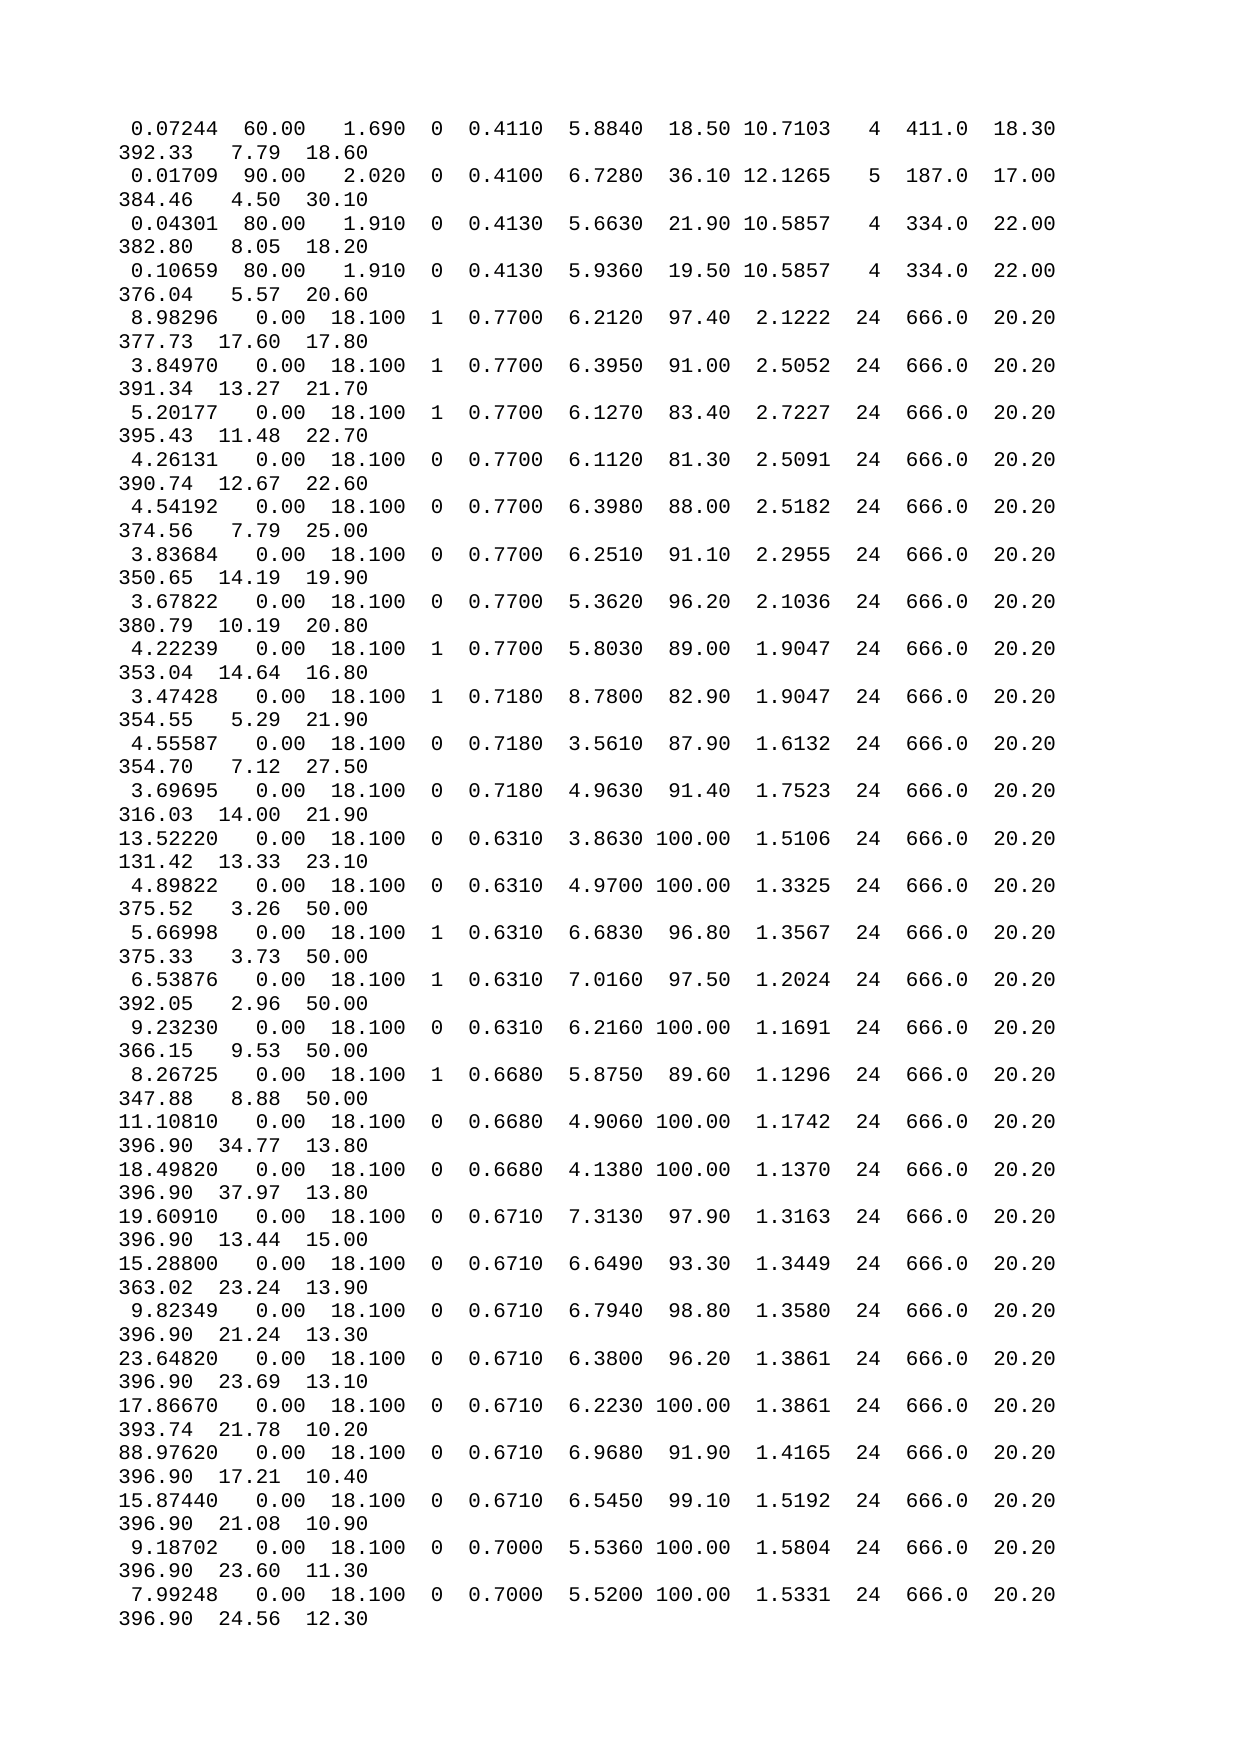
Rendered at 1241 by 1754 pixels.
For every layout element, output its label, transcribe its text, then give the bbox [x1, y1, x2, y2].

text 23.64820 0.00 18.100 0 0.6710 6.3800 96.20 1.3861 24 666.0 20.20 396.90 23.69 13.10 [118, 1348, 1122, 1395]
text 4.55587 0.00 18.100 0 0.7180 3.5610 87.90 1.6132 24 666.0 20.20 354.70 7.12 27.50 [118, 733, 1122, 780]
text 8.98296 0.00 18.100 1 0.7700 6.2120 97.40 2.1222 24 666.0 20.20 377.73 17.60 17.80 [118, 307, 1122, 354]
text 17.86670 0.00 18.100 0 0.6710 6.2230 100.00 1.3861 24 666.0 20.20 393.74 21.78 10.20 [118, 1395, 1122, 1442]
text 7.99248 0.00 18.100 0 0.7000 5.5200 100.00 1.5331 24 666.0 20.20 396.90 24.56 12.30 [118, 1584, 1122, 1631]
text 0.04301 80.00 1.910 0 0.4130 5.6630 21.90 10.5857 4 334.0 22.00 382.80 8.05 18.20 [118, 213, 1122, 260]
text 3.84970 0.00 18.100 1 0.7700 6.3950 91.00 2.5052 24 666.0 20.20 391.34 13.27 21.70 [118, 354, 1122, 402]
text 4.89822 0.00 18.100 0 0.6310 4.9700 100.00 1.3325 24 666.0 20.20 375.52 3.26 50.00 [118, 875, 1122, 922]
text 11.10810 0.00 18.100 0 0.6680 4.9060 100.00 1.1742 24 666.0 20.20 396.90 34.77 13.80 [118, 1111, 1122, 1158]
text 5.66998 0.00 18.100 1 0.6310 6.6830 96.80 1.3567 24 666.0 20.20 375.33 3.73 50.00 [118, 922, 1122, 969]
text 5.20177 0.00 18.100 1 0.7700 6.1270 83.40 2.7227 24 666.0 20.20 395.43 11.48 22.70 [118, 402, 1122, 449]
text 3.83684 0.00 18.100 0 0.7700 6.2510 91.10 2.2955 24 666.0 20.20 350.65 14.19 19.90 [118, 544, 1122, 591]
text 4.22239 0.00 18.100 1 0.7700 5.8030 89.00 1.9047 24 666.0 20.20 353.04 14.64 16.80 [118, 638, 1122, 686]
text 6.53876 0.00 18.100 1 0.6310 7.0160 97.50 1.2024 24 666.0 20.20 392.05 2.96 50.00 [118, 969, 1122, 1017]
text 9.18702 0.00 18.100 0 0.7000 5.5360 100.00 1.5804 24 666.0 20.20 396.90 23.60 11.30 [118, 1537, 1122, 1584]
text 0.10659 80.00 1.910 0 0.4130 5.9360 19.50 10.5857 4 334.0 22.00 376.04 5.57 20.60 [118, 260, 1122, 307]
text 3.47428 0.00 18.100 1 0.7180 8.7800 82.90 1.9047 24 666.0 20.20 354.55 5.29 21.90 [118, 686, 1122, 733]
text 18.49820 0.00 18.100 0 0.6680 4.1380 100.00 1.1370 24 666.0 20.20 396.90 37.97 13.80 [118, 1158, 1122, 1206]
text 19.60910 0.00 18.100 0 0.6710 7.3130 97.90 1.3163 24 666.0 20.20 396.90 13.44 15.00 [118, 1206, 1122, 1253]
text 88.97620 0.00 18.100 0 0.6710 6.9680 91.90 1.4165 24 666.0 20.20 396.90 17.21 10.40 [118, 1442, 1122, 1489]
text 13.52220 0.00 18.100 0 0.6310 3.8630 100.00 1.5106 24 666.0 20.20 131.42 13.33 23.10 [118, 827, 1122, 875]
text 0.07244 60.00 1.690 0 0.4110 5.8840 18.50 10.7103 4 411.0 18.30 392.33 7.79 18.60 [118, 118, 1122, 165]
text 15.87440 0.00 18.100 0 0.6710 6.5450 99.10 1.5192 24 666.0 20.20 396.90 21.08 10.90 [118, 1489, 1122, 1537]
text 8.26725 0.00 18.100 1 0.6680 5.8750 89.60 1.1296 24 666.0 20.20 347.88 8.88 50.00 [118, 1064, 1122, 1111]
text 15.28800 0.00 18.100 0 0.6710 6.6490 93.30 1.3449 24 666.0 20.20 363.02 23.24 13.90 [118, 1253, 1122, 1300]
text 0.01709 90.00 2.020 0 0.4100 6.7280 36.10 12.1265 5 187.0 17.00 384.46 4.50 30.10 [118, 165, 1122, 213]
text 3.69695 0.00 18.100 0 0.7180 4.9630 91.40 1.7523 24 666.0 20.20 316.03 14.00 21.90 [118, 780, 1122, 827]
text 9.82349 0.00 18.100 0 0.6710 6.7940 98.80 1.3580 24 666.0 20.20 396.90 21.24 13.30 [118, 1300, 1122, 1348]
text 9.23230 0.00 18.100 0 0.6310 6.2160 100.00 1.1691 24 666.0 20.20 366.15 9.53 50.00 [118, 1017, 1122, 1064]
text 4.26131 0.00 18.100 0 0.7700 6.1120 81.30 2.5091 24 666.0 20.20 390.74 12.67 22.60 [118, 449, 1122, 496]
text 3.67822 0.00 18.100 0 0.7700 5.3620 96.20 2.1036 24 666.0 20.20 380.79 10.19 20.80 [118, 591, 1122, 638]
text 4.54192 0.00 18.100 0 0.7700 6.3980 88.00 2.5182 24 666.0 20.20 374.56 7.79 25.00 [118, 496, 1122, 544]
